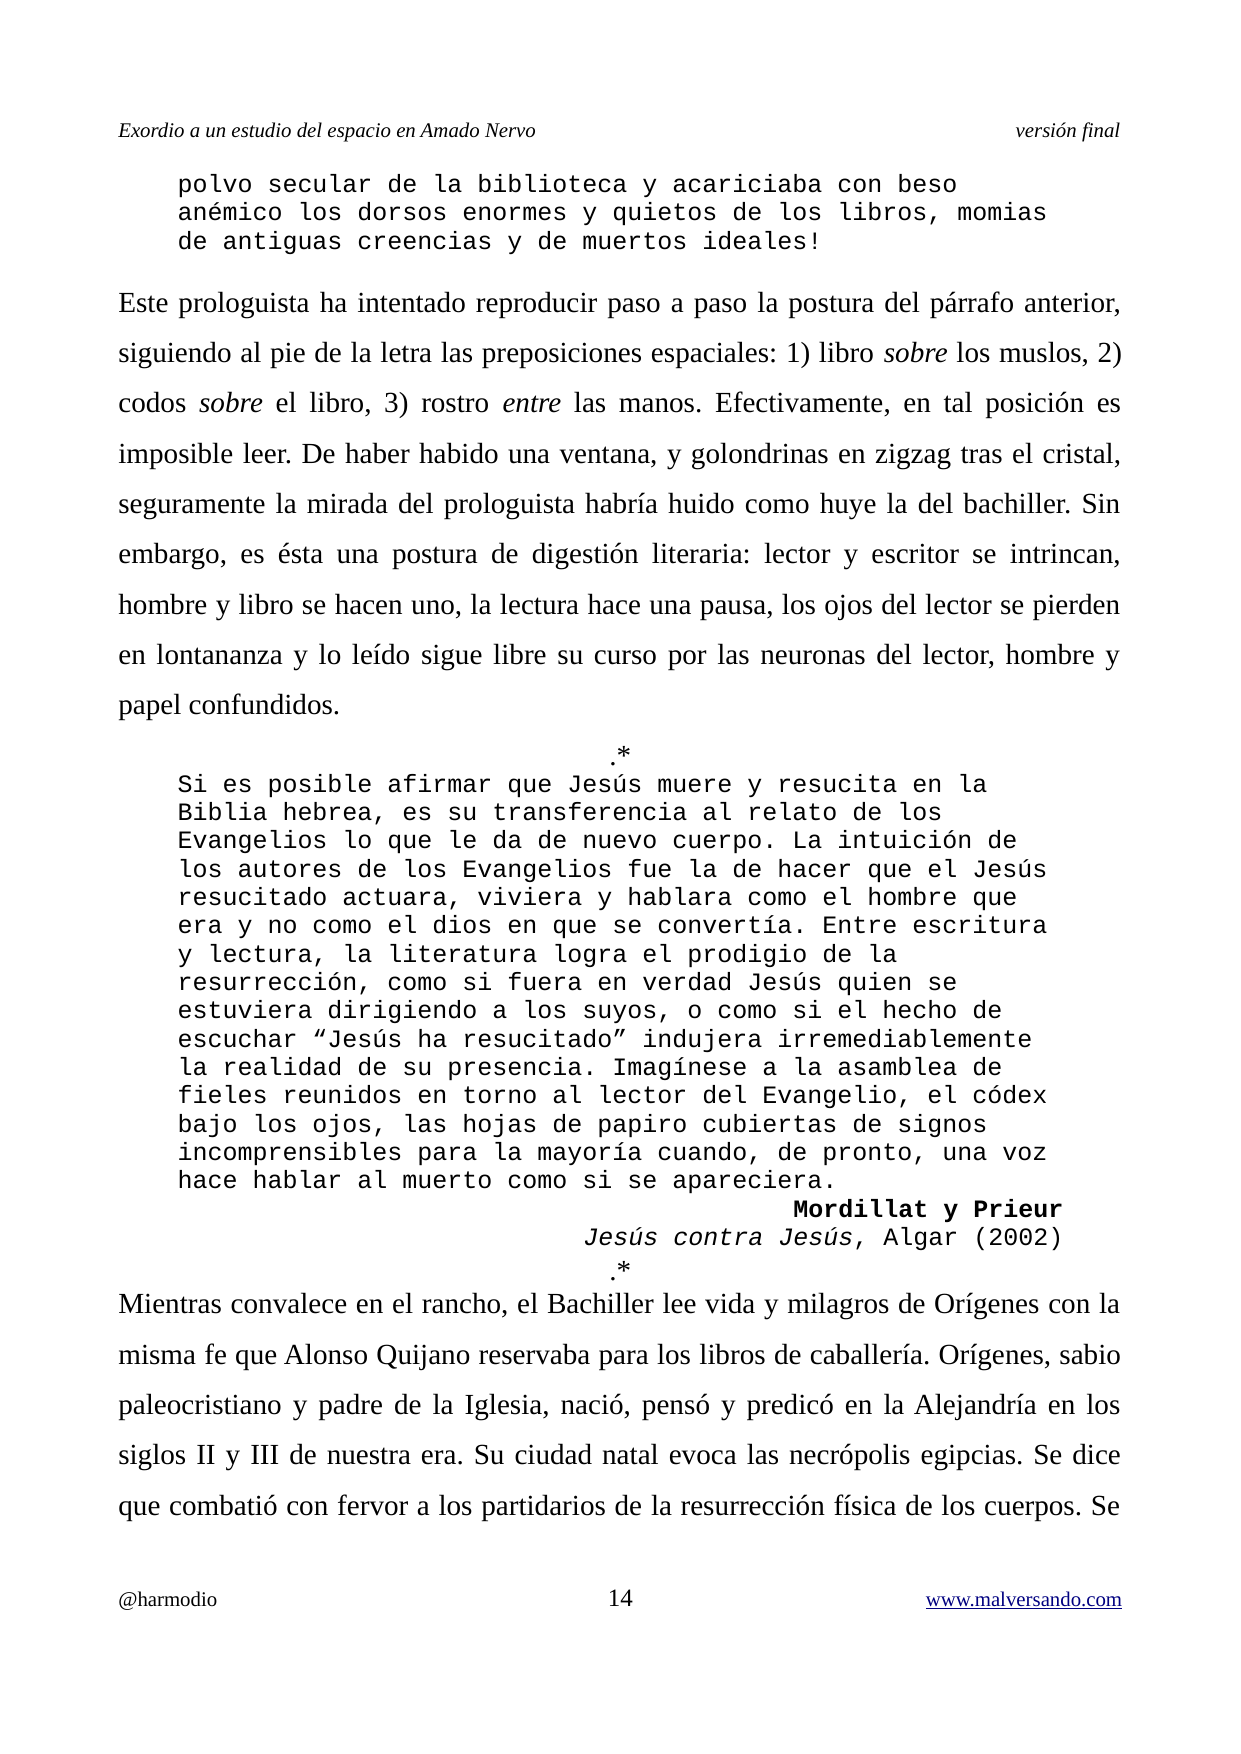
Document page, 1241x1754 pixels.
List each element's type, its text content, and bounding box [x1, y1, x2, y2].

text polvo secular de la biblioteca y acariciaba con beso anémico los dorsos enormes y quietos de los libros, momias de antiguas creencias y de muertos ideales! [177, 172, 1063, 257]
text Mientras convalece en el rancho, el Bachiller lee vida y milagros de Orígenes con la misma fe que Alonso Quijano reservaba para los libros de caballería. Orígenes, sabio paleocristiano y padre de la Iglesia, nació, pensó y predicó en la Alejandría en los siglos II y III de nuestra era. Su ciudad natal evoca las necrópolis egipcias. Se dice que combatió con fervor a los partidarios de la resurrección física de los cuerpos. Se [118, 1287, 1122, 1521]
text .* [118, 1253, 1122, 1287]
text Este prologuista ha intentado reproducir paso a paso la postura del párrafo anterior, siguiendo al pie de la letra las preposiciones espaciales: 1) libro sobre los muslos, 2) codos sobre el libro, 3) rostro entre las manos. Efectivamente, en tal posición es imposible leer. De haber habido una ventana, y golondrinas en zigzag tras el cristal, seguramente la mirada del prologuista habría huido como huye la del bachiller. Sin embargo, es ésta una postura de digestión literaria: lector y escritor se intrincan, hombre y libro se hacen uno, la lectura hace una pausa, los ojos del lector se pierden en lontananza y lo leído sigue libre su curso por las neuronas del lector, hombre y papel confundidos. [118, 285, 1122, 721]
text .* [118, 738, 1122, 771]
text Si es posible afirmar que Jesús muere y resucita en la Biblia hebrea, es su transferencia al relato de los Evangelios lo que le da de nuevo cuerpo. La intuición de los autores de los Evangelios fue la de hacer que el Jesús resucitado actuara, viviera y hablara como el hombre que era y no como el dios en que se convertía. Entre escritura y lectura, la literatura logra el prodigio de la resurrección, como si fuera en verdad Jesús quien se estuviera dirigiendo a los suyos, o como si el hecho de escuchar “Jesús ha resucitado” indujera irremediablemente la realidad de su presencia. Imagínese a la asamblea de fieles reunidos en torno al lector del Evangelio, el códex bajo los ojos, las hojas de papiro cubiertas de signos incomprensibles para la mayoría cuando, de pronto, una voz hace hablar al muerto como si se apareciera. [177, 771, 1063, 1196]
text Jesús contra Jesús, Algar (2002) [177, 1225, 1063, 1253]
text Mordillat y Prieur [177, 1196, 1063, 1225]
